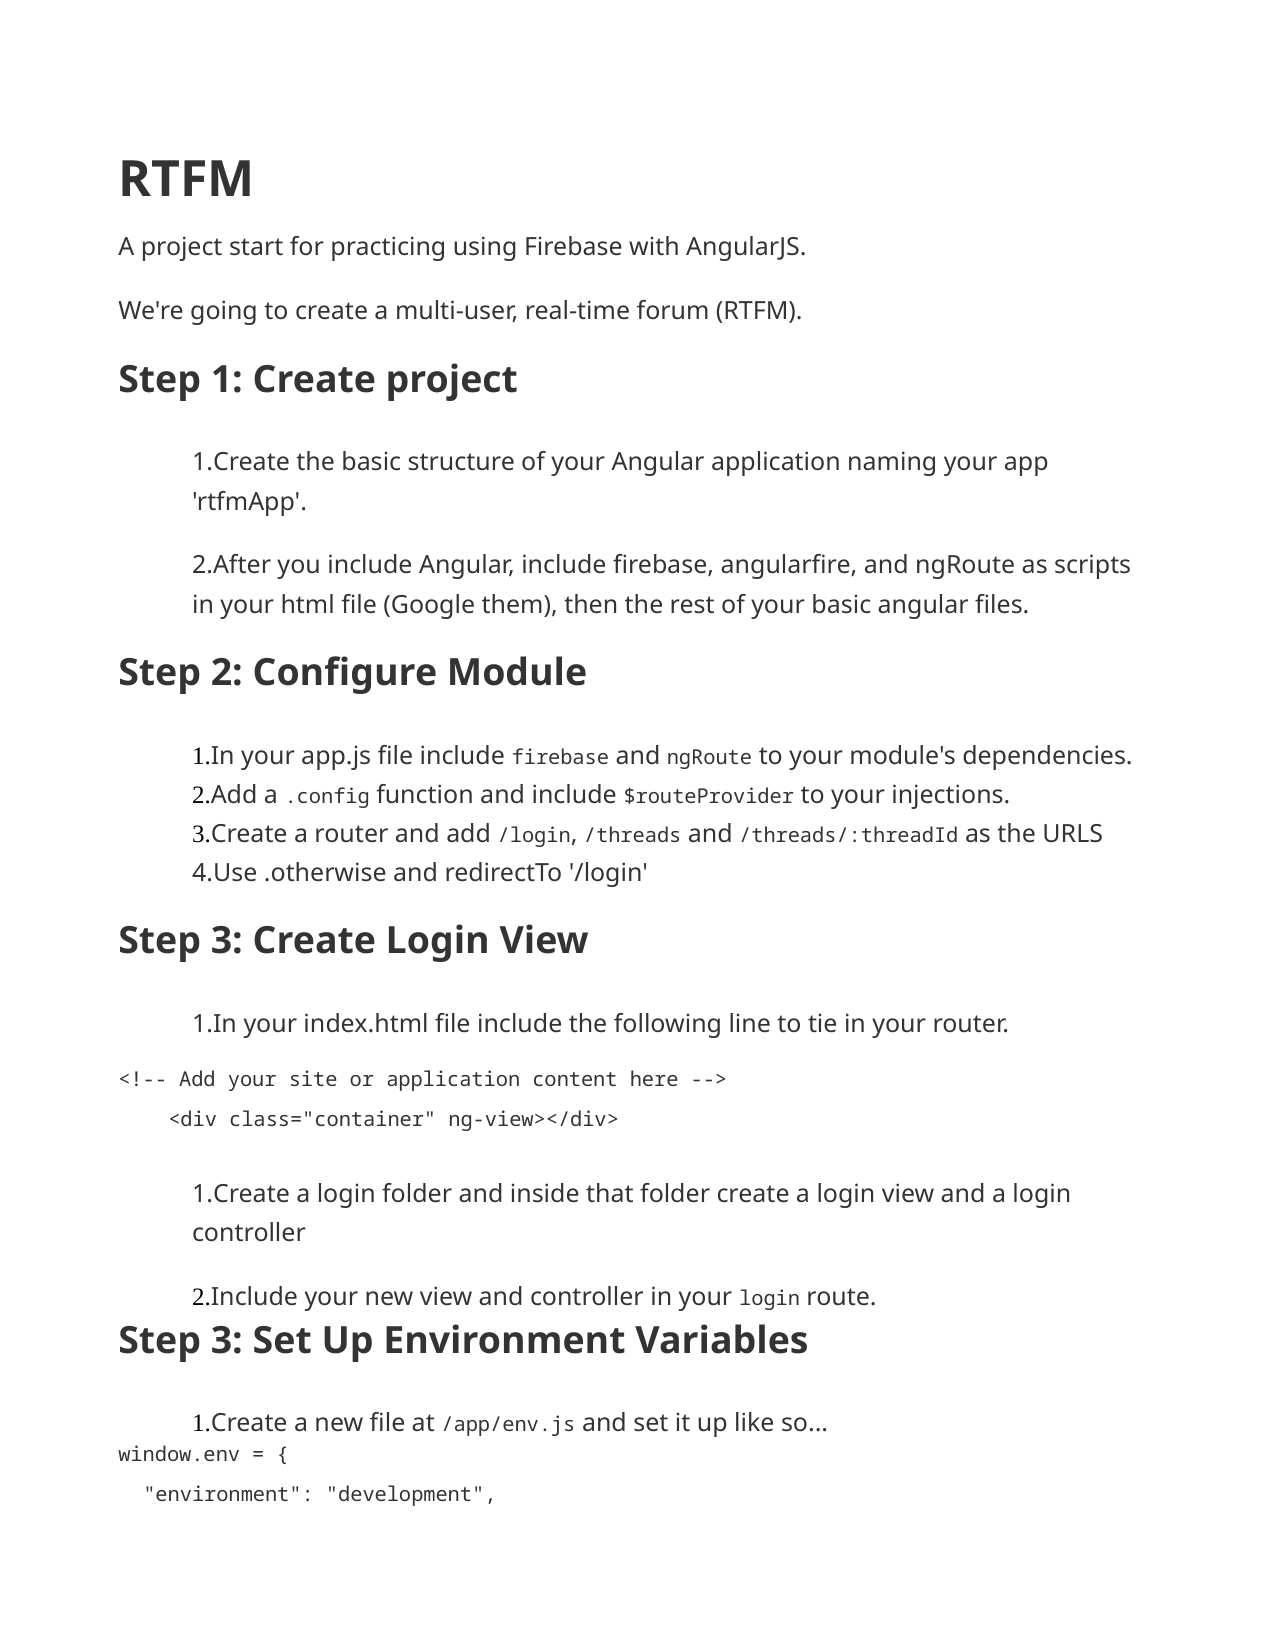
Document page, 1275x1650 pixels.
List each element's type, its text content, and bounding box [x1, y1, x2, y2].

text <div class="container" ng-view></div> [118, 1105, 1157, 1133]
list In your app.js file include firebase and ngRoute to your module's dependencies. [118, 732, 1157, 772]
subtitle Step 3: Create Login View [118, 914, 1157, 965]
text <!-- Add your site or application content here --> [118, 1065, 1157, 1093]
list In your index.html file include the following line to tie in your router. [118, 1001, 1157, 1040]
list After you include Angular, include firebase, angularfire, and ngRoute as scripts in your html file (Google them), then the rest of your basic angular files. [118, 542, 1157, 620]
subtitle RTFM [118, 143, 1157, 211]
text window.env = { [118, 1439, 1157, 1467]
subtitle Step 1: Create project [118, 352, 1157, 403]
subtitle Step 3: Set Up Environment Variables [118, 1313, 1157, 1364]
list Include your new view and controller in your login route. [118, 1274, 1157, 1313]
text A project start for practicing using Firebase with AngularJS. [118, 224, 1157, 263]
list Create the basic structure of your Angular application naming your app 'rtfmApp'. [118, 439, 1157, 517]
list Add a .config function and include $routeProvider to your injections. [118, 772, 1157, 811]
list Create a login folder and inside that folder create a login view and a login controller [118, 1171, 1157, 1249]
list Create a router and add /login, /threads and /threads/:threadId as the URLS [118, 811, 1157, 850]
text We're going to create a multi-user, real-time forum (RTFM). [118, 288, 1157, 327]
text "environment": "development", [118, 1479, 1157, 1507]
subtitle Step 2: Configure Module [118, 645, 1157, 696]
list Create a new file at /app/env.js and set it up like so... [118, 1400, 1157, 1439]
list Use .otherwise and redirectTo '/login' [118, 850, 1157, 889]
